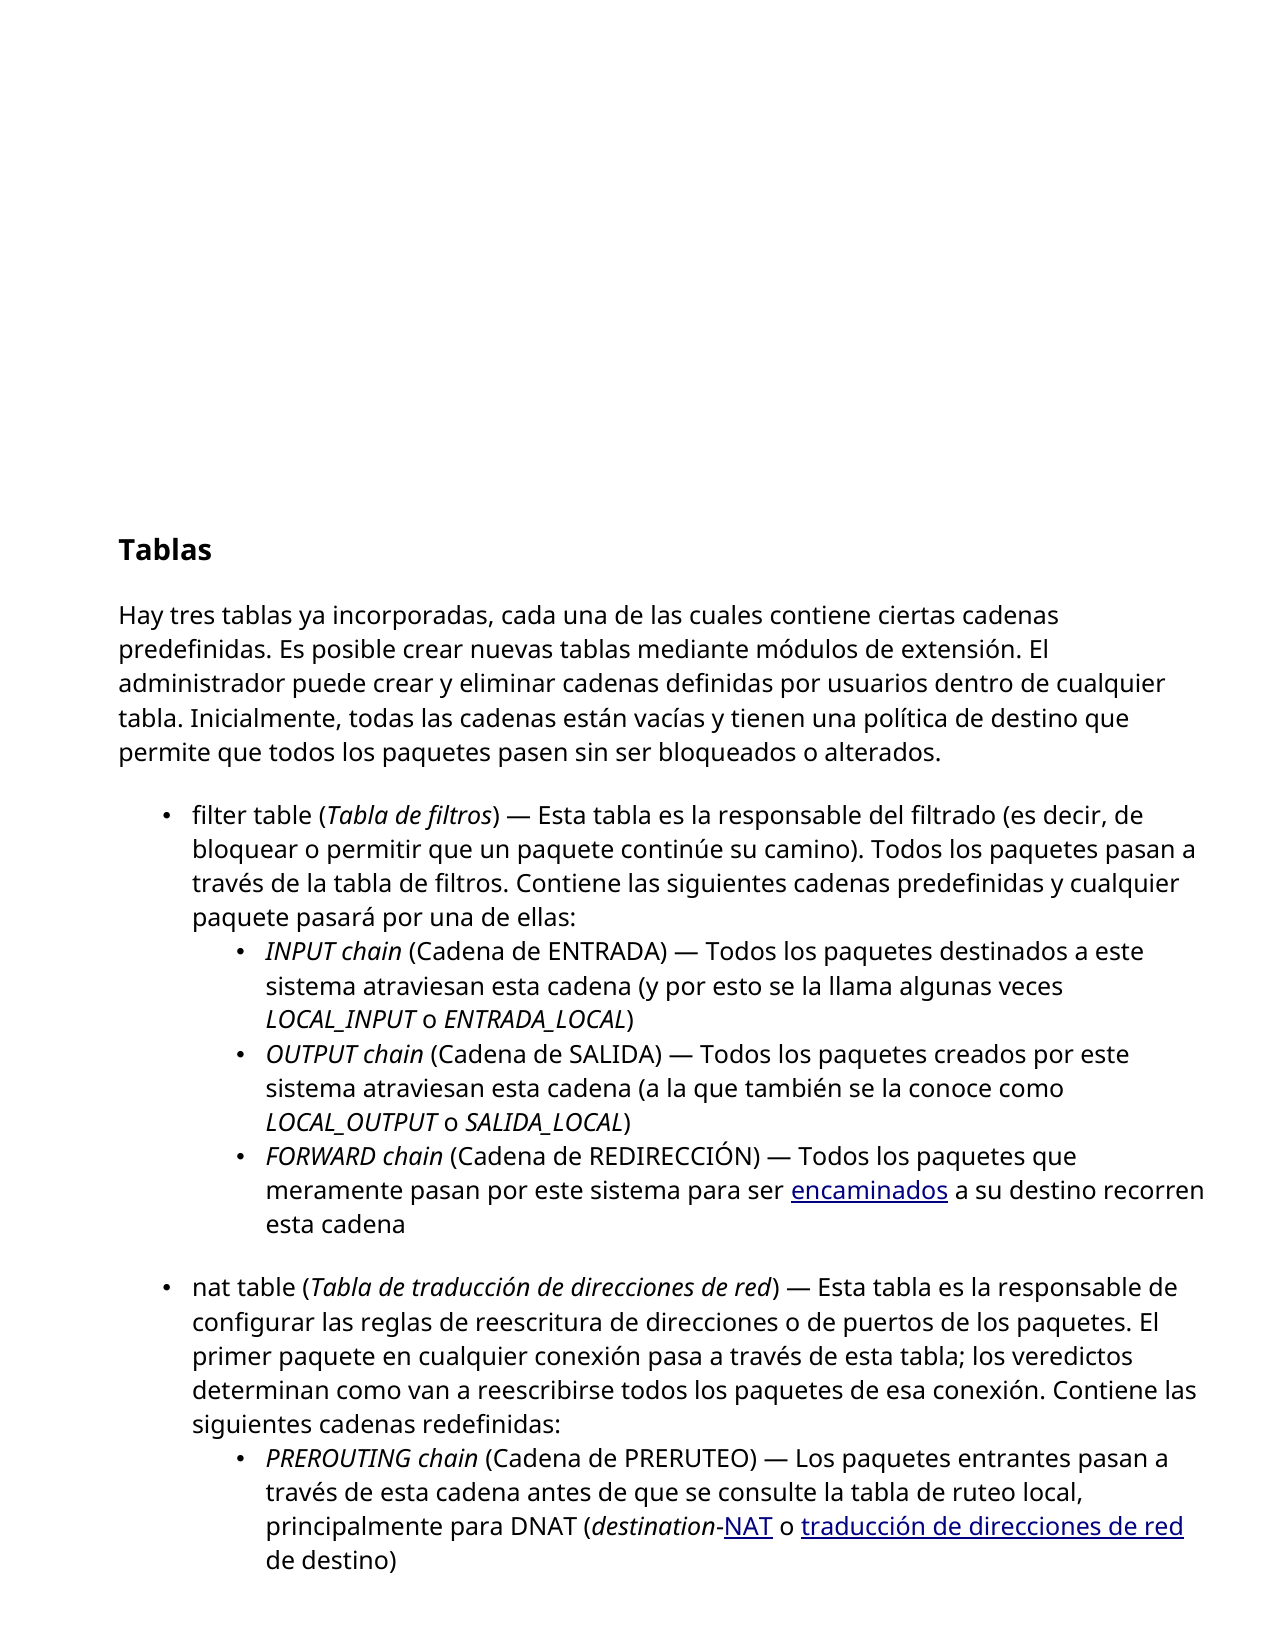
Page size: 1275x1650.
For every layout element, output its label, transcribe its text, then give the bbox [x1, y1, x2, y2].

list filter table (Tabla de filtros) — Esta tabla es la responsable del filtrado (es decir, de bloquear o permitir que un paquete continúe su camino). Todos los paquetes pasan a través de la tabla de filtros. Contiene las siguientes cadenas predefinidas y cualquier paquete pasará por una de ellas: [162, 798, 1216, 934]
list OUTPUT chain (Cadena de SALIDA) — Todos los paquetes creados por este sistema atraviesan esta cadena (a la que también se la conoce como LOCAL_OUTPUT o SALIDA_LOCAL) [236, 1036, 1216, 1138]
list INPUT chain (Cadena de ENTRADA) — Todos los paquetes destinados a este sistema atraviesan esta cadena (y por esto se la llama algunas veces LOCAL_INPUT o ENTRADA_LOCAL) [236, 934, 1216, 1036]
subtitle Tablas [118, 529, 1216, 568]
list nat table (Tabla de traducción de direcciones de red) — Esta tabla es la responsable de configurar las reglas de reescritura de direcciones o de puertos de los paquetes. El primer paquete en cualquier conexión pasa a través de esta tabla; los veredictos determinan como van a reescribirse todos los paquetes de esa conexión. Contiene las siguientes cadenas redefinidas: [162, 1270, 1216, 1440]
list FORWARD chain (Cadena de REDIRECCIÓN) — Todos los paquetes que meramente pasan por este sistema para ser encaminados a su destino recorren esta cadena [236, 1138, 1216, 1241]
list PREROUTING chain (Cadena de PRERUTEO) — Los paquetes entrantes pasan a través de esta cadena antes de que se consulte la tabla de ruteo local, principalmente para DNAT (destination-NAT o traducción de direcciones de red de destino) [236, 1440, 1216, 1577]
text Hay tres tablas ya incorporadas, cada una de las cuales contiene ciertas cadenas predefinidas. Es posible crear nuevas tablas mediante módulos de extensión. El administrador puede crear y eliminar cadenas definidas por usuarios dentro de cualquier tabla. Inicialmente, todas las cadenas están vacías y tienen una política de destino que permite que todos los paquetes pasen sin ser bloqueados o alterados. [118, 598, 1216, 768]
